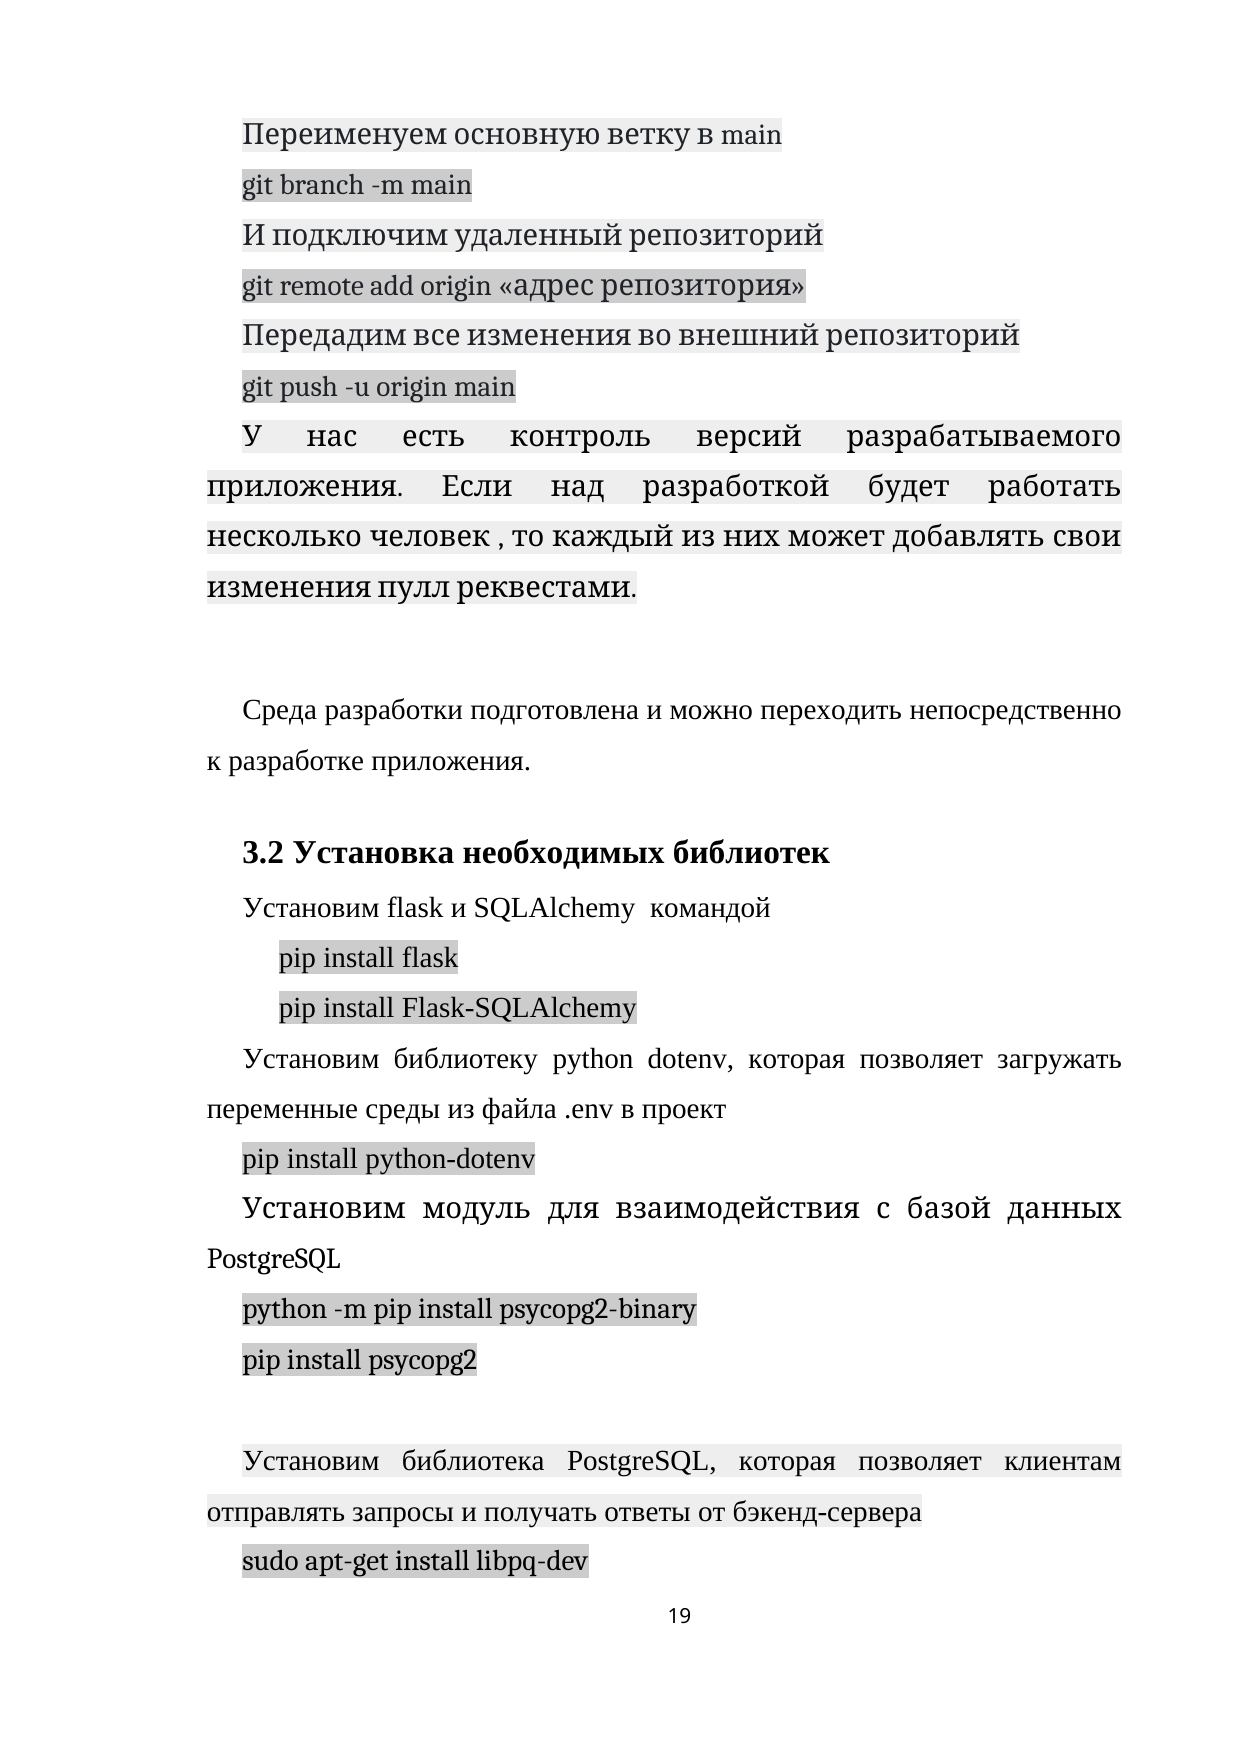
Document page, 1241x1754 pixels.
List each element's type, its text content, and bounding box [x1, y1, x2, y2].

text git push -u origin main [207, 370, 1122, 403]
list Установим библиотека PostgreSQL, которая позволяет клиентам отправлять запросы и получать ответы от бэкенд-сервера [207, 1443, 1122, 1527]
text git remote add origin «адрес репозитория» [207, 269, 1122, 303]
list pip install psycopg2 [207, 1343, 1122, 1376]
text Переименуем основную ветку в main [207, 118, 1122, 152]
list pip install Flask-SQLAlchemy [207, 991, 1122, 1024]
list Установим flask и SQLAlchemy командой [207, 890, 1122, 923]
list Установим библиотеку python dotenv, которая позволяет загружать переменные среды из файла .env в проект [207, 1041, 1122, 1125]
text И подключим удаленный репозиторий [207, 219, 1122, 252]
list 3.2 Установка необходимых библиотек [207, 832, 1122, 871]
list pip install flask [207, 940, 1122, 974]
list Установим модуль для взаимодействия с базой данных PostgreSQL [207, 1192, 1122, 1276]
text Передадим все изменения во внешний репозиторий [207, 319, 1122, 353]
text У нас есть контроль версий разрабатываемого приложения. Если над разработкой будет работать несколько человек , то каждый из них может добавлять свои изменения пулл реквестами. [207, 420, 1122, 604]
list Среда разработки подготовлена и можно переходить непосредственно к разработке приложения. [207, 692, 1122, 776]
list python -m pip install psycopg2-binary [207, 1292, 1122, 1326]
list pip install python-dotenv [207, 1142, 1122, 1175]
list sudo apt-get install libpq-dev [207, 1544, 1122, 1578]
text git branch -m main [207, 168, 1122, 202]
